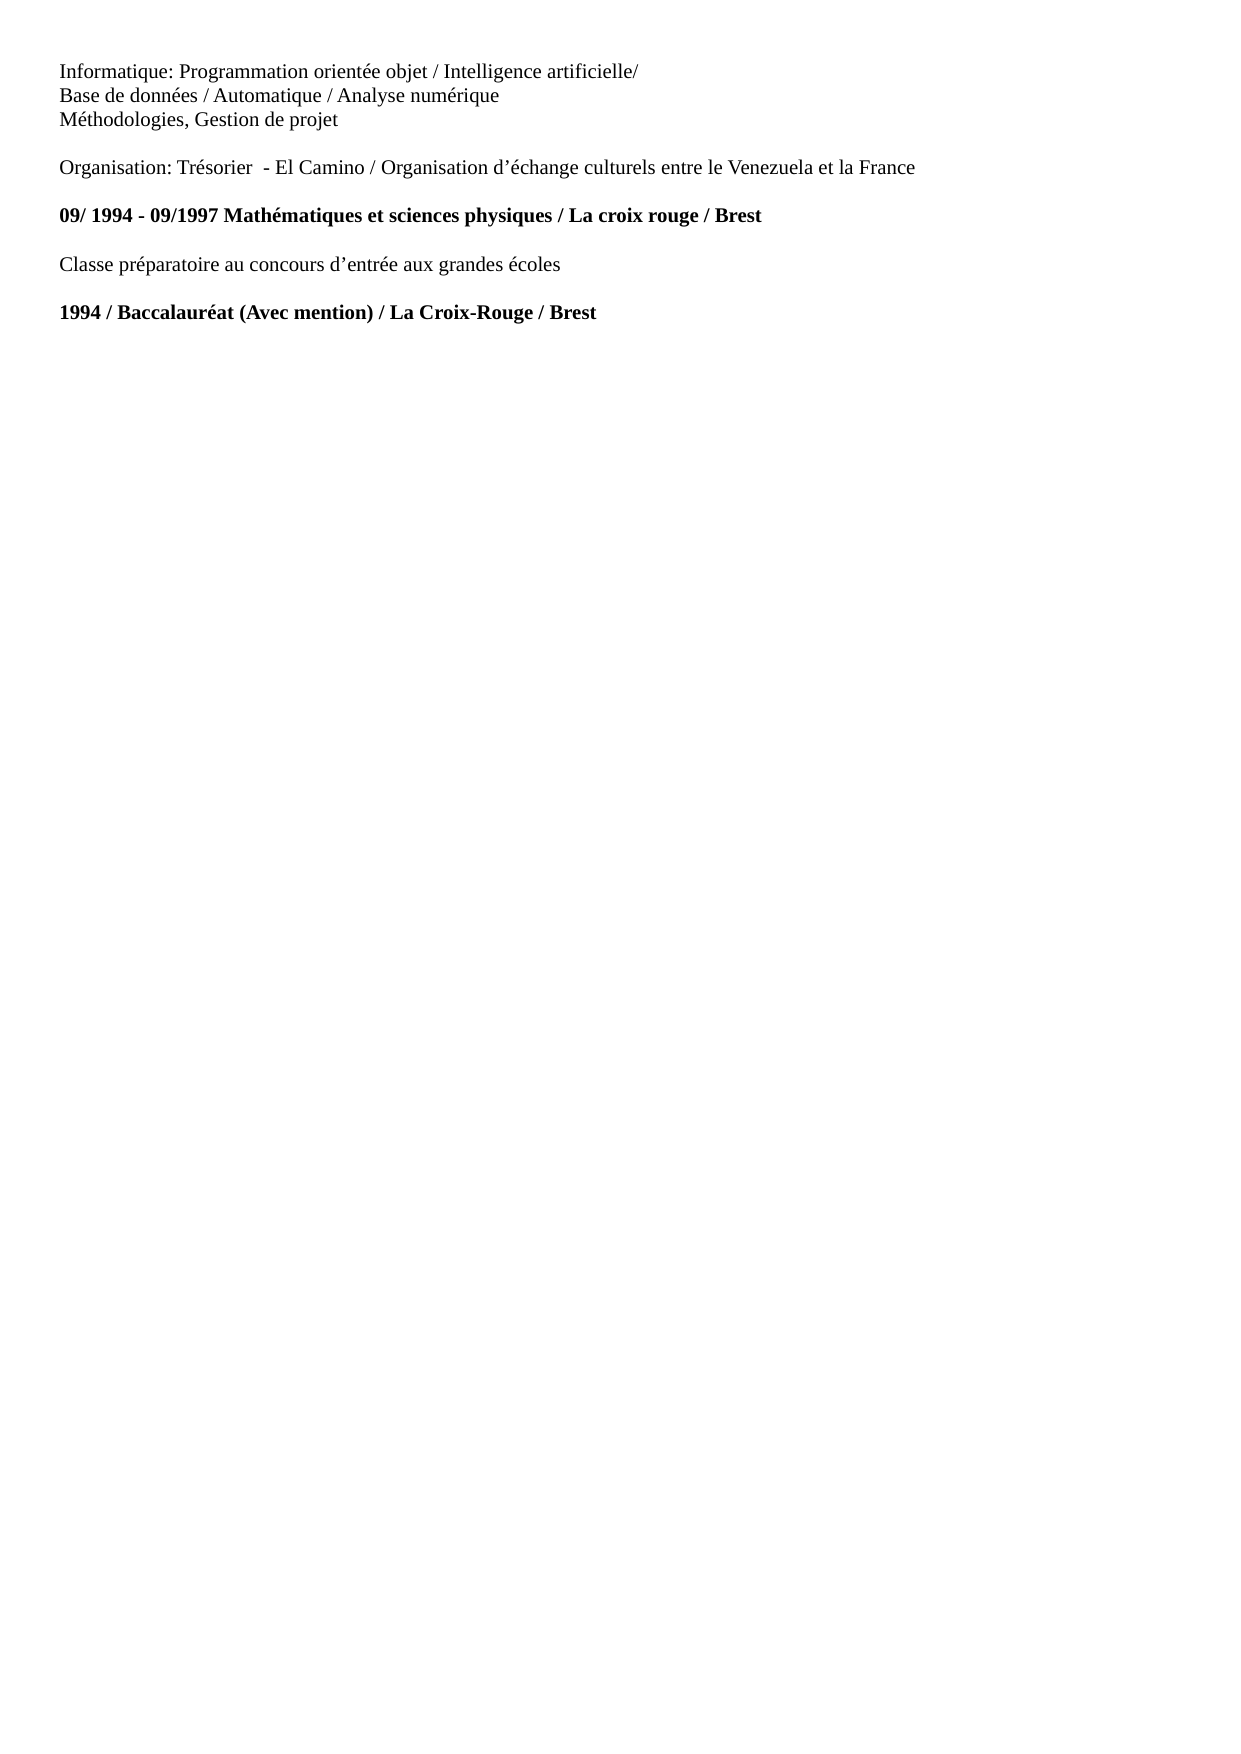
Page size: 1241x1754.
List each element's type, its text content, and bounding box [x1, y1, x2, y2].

text Classe préparatoire au concours d’entrée aux grandes écoles [59, 252, 1181, 276]
text Informatique: Programmation orientée objet / Intelligence artificielle/ [59, 59, 1181, 83]
text Base de données / Automatique / Analyse numérique [59, 83, 1181, 107]
text 09/ 1994 - 09/1997 Mathématiques et sciences physiques / La croix rouge / Brest [59, 203, 1181, 227]
text 1994 / Baccalauréat (Avec mention) / La Croix-Rouge / Brest [59, 300, 1181, 324]
text Organisation: Trésorier - El Camino / Organisation d’échange culturels entre le Venezuela et la France [59, 155, 1181, 179]
text Méthodologies, Gestion de projet [59, 107, 1181, 131]
